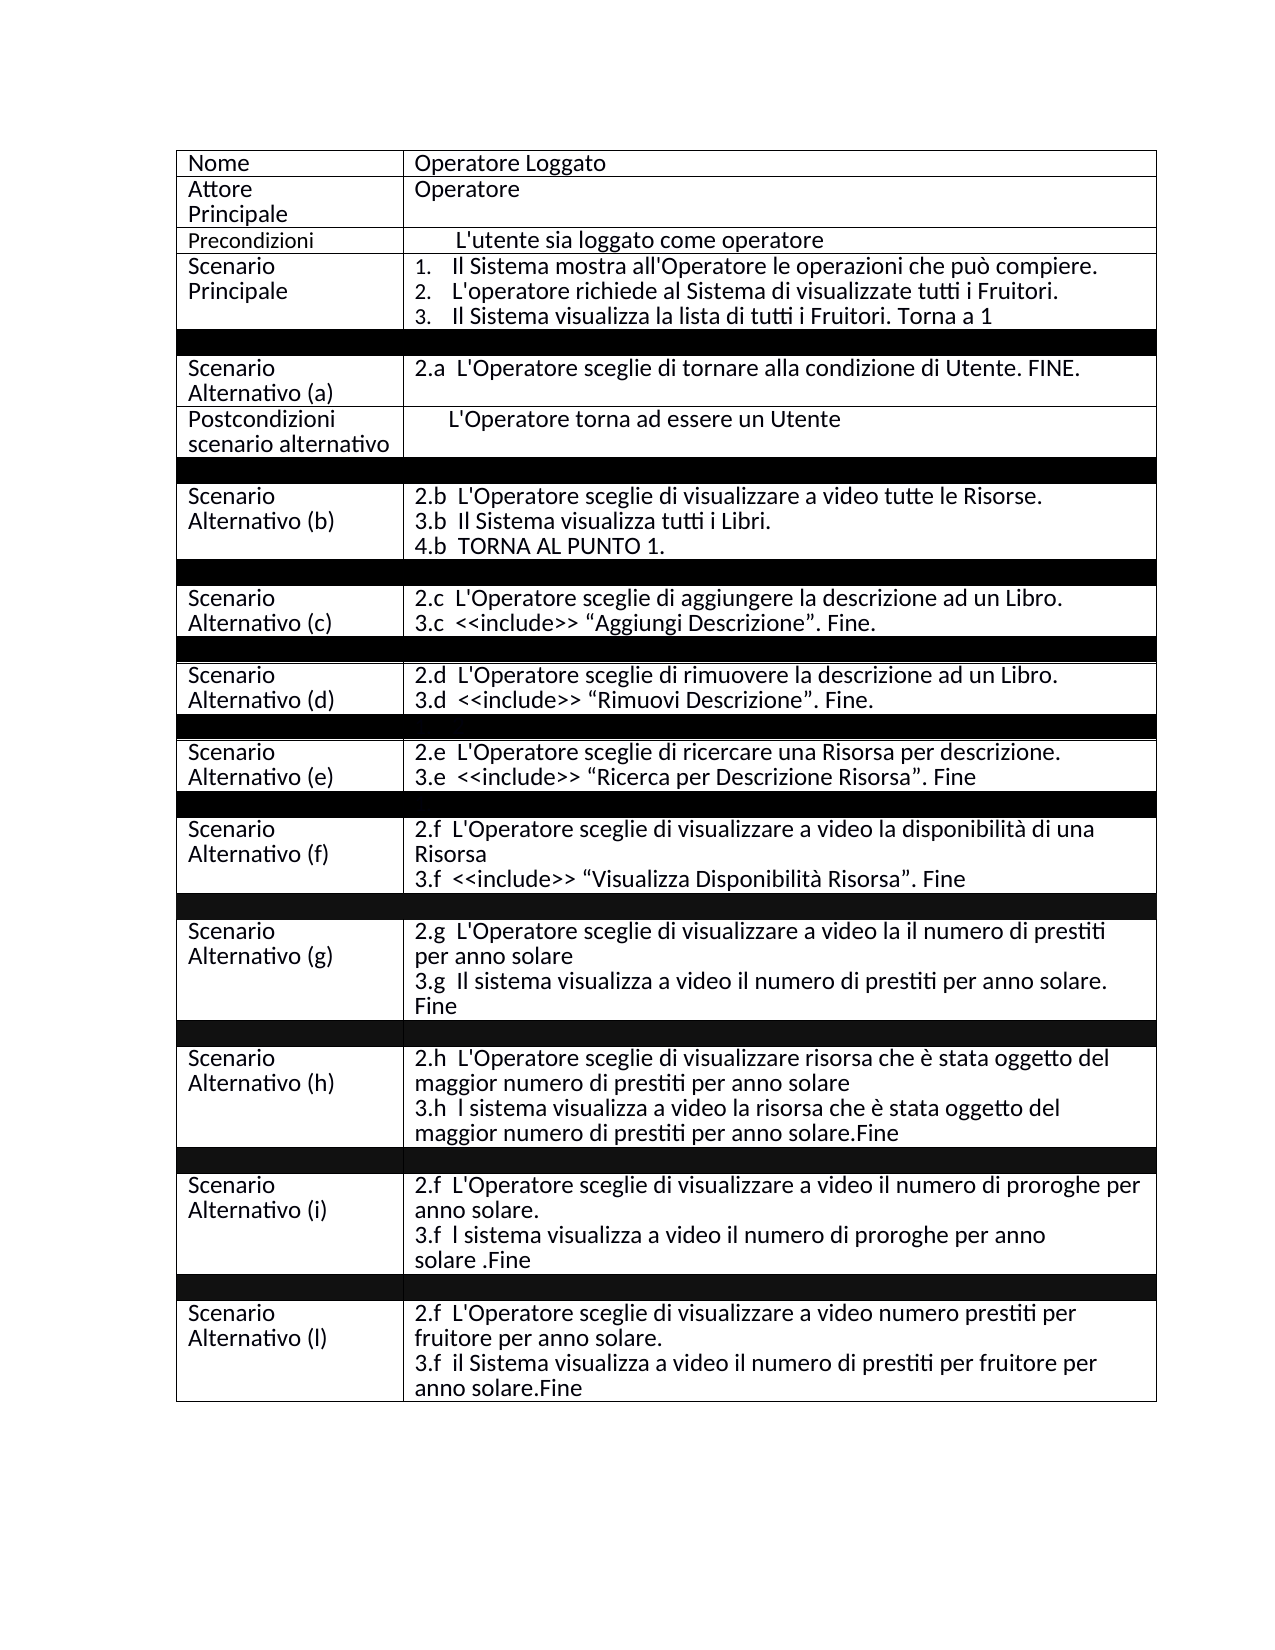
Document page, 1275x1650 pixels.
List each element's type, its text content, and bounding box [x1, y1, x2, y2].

table_cell [177, 330, 403, 355]
table_cell Scenario Alternativo (g) [177, 920, 403, 1020]
table_cell [177, 894, 403, 919]
table_cell [177, 715, 403, 739]
table_cell Postcondizioni scenario alternativo [177, 407, 403, 457]
table_cell Scenario Alternativo (b) [177, 484, 403, 559]
table_cell [404, 638, 1156, 662]
table_cell [404, 1021, 1156, 1046]
table_cell 2.e L'Operatore sceglie di ricercare una Risorsa per descrizione. 3.e <<include>> “Ricerca per Descrizione Risorsa”. Fine [404, 741, 1156, 791]
table_cell 2.f L'Operatore sceglie di visualizzare a video numero prestiti per fruitore per anno solare. 3.f il Sistema visualizza a video il numero di prestiti per fruitore per anno solare.Fine [404, 1301, 1156, 1401]
table_cell [177, 792, 403, 817]
table_cell Scenario Alternativo (a) [177, 356, 403, 406]
table_cell Scenario Alternativo (h) [177, 1047, 403, 1147]
table_cell [177, 638, 403, 662]
table_cell [177, 458, 403, 483]
table_cell [404, 458, 1156, 483]
table_cell Scenario Alternativo (i) [177, 1174, 403, 1274]
table_cell Il Sistema mostra all'Operatore le operazioni che può compiere. L'operatore richiede al Sistema di visualizzate tutti i Fruitori. Il Sistema visualizza la lista di tutti i Fruitori. Torna a 1 [404, 254, 1156, 329]
table_cell Operatore [404, 177, 1156, 227]
table_cell 2.f L'Operatore sceglie di visualizzare a video il numero di proroghe per anno solare. 3.f l sistema visualizza a video il numero di proroghe per anno solare .Fine [404, 1174, 1156, 1274]
table_cell 2 [404, 715, 1156, 739]
table_cell Scenario Principale [177, 254, 403, 329]
table_header Nome [177, 151, 403, 176]
table_cell [404, 560, 1156, 585]
table_cell Precondizioni [177, 228, 403, 253]
table_cell Attore Principale [177, 177, 403, 227]
table_cell 2.c L'Operatore sceglie di aggiungere la descrizione ad un Libro. 3.c <<include>> “Aggiungi Descrizione”. Fine. [404, 586, 1156, 636]
table_cell 2.g L'Operatore sceglie di visualizzare a video la il numero di prestiti per anno solare 3.g Il sistema visualizza a video il numero di prestiti per anno solare. Fine [404, 920, 1156, 1020]
table_header Operatore Loggato [404, 151, 1156, 176]
table_cell [404, 1275, 1156, 1300]
table_cell [404, 894, 1156, 919]
table_cell Scenario Alternativo (c) [177, 586, 403, 636]
table_cell [177, 560, 403, 585]
table_cell Scenario Alternativo (e) [177, 741, 403, 791]
table_cell 2.d L'Operatore sceglie di rimuovere la descrizione ad un Libro. 3.d <<include>> “Rimuovi Descrizione”. Fine. [404, 664, 1156, 713]
table_cell [177, 1021, 403, 1046]
table_cell 2.f L'Operatore sceglie di visualizzare a video la disponibilità di una Risorsa 3.f <<include>> “Visualizza Disponibilità Risorsa”. Fine [404, 818, 1156, 893]
table_cell Scenario Alternativo (f) [177, 818, 403, 893]
table_cell Scenario Alternativo (d) [177, 664, 403, 713]
table_cell [404, 792, 1156, 817]
table_cell 2.b L'Operatore sceglie di visualizzare a video tutte le Risorse. 3.b Il Sistema visualizza tutti i Libri. 4.b TORNA AL PUNTO 1. [404, 484, 1156, 559]
table_cell L'utente sia loggato come operatore [404, 228, 1156, 253]
table_cell 2.h L'Operatore sceglie di visualizzare risorsa che è stata oggetto del maggior numero di prestiti per anno solare 3.h l sistema visualizza a video la risorsa che è stata oggetto del maggior numero di prestiti per anno solare.Fine [404, 1047, 1156, 1147]
table_cell L'Operatore torna ad essere un Utente [404, 407, 1156, 457]
table_cell [177, 1275, 403, 1300]
table_cell 2.a L'Operatore sceglie di tornare alla condizione di Utente. FINE. [404, 356, 1156, 406]
table_cell Scenario Alternativo (l) [177, 1301, 403, 1401]
table_cell [177, 1148, 403, 1173]
table_cell [404, 1148, 1156, 1173]
table_cell [404, 330, 1156, 355]
